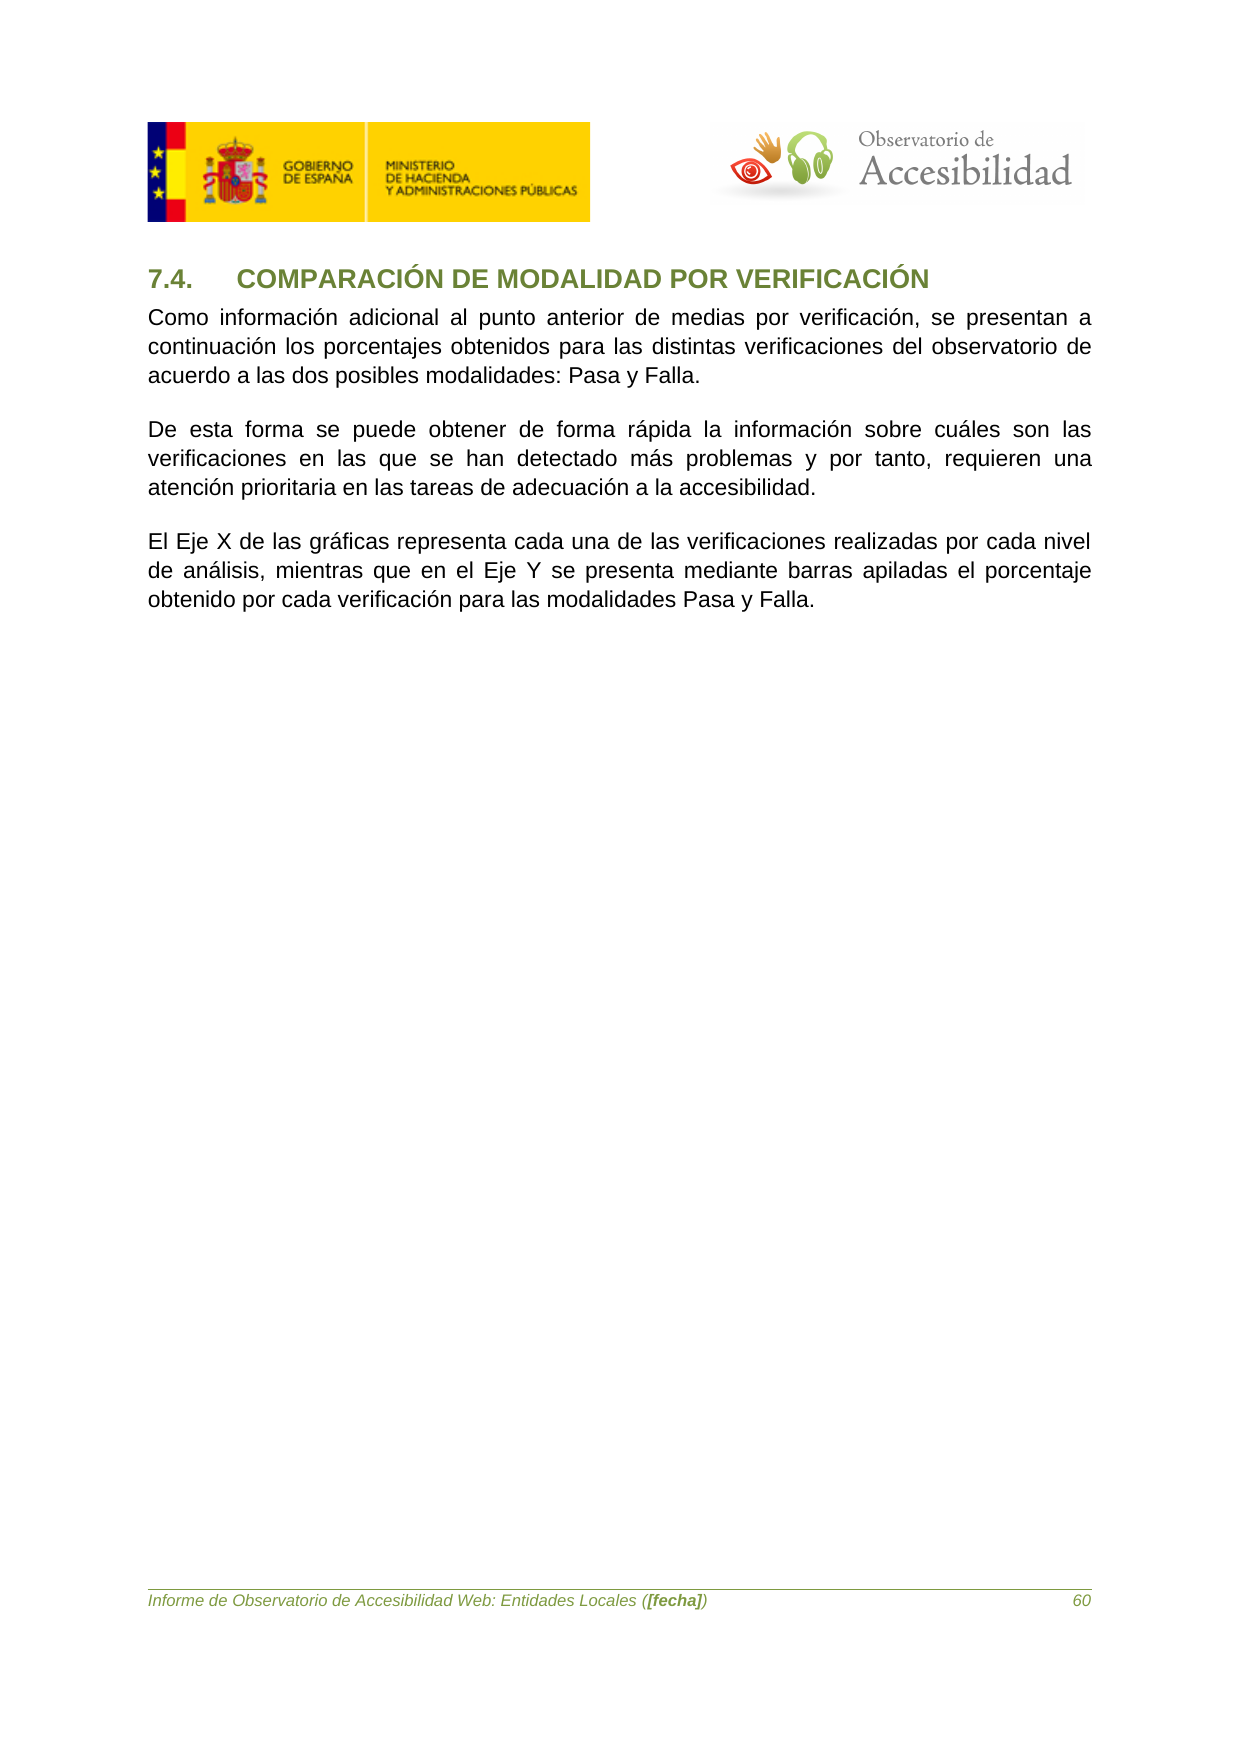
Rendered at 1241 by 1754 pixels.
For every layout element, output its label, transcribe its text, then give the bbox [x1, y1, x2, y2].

text De esta forma se puede obtener de forma rápida la información sobre cuáles son las verificaciones en las que se han detectado más problemas y por tanto, requieren una atención prioritaria en las tareas de adecuación a la accesibilidad. [148, 416, 1092, 500]
picture [147, 122, 591, 222]
picture [710, 122, 1086, 205]
text Como información adicional al punto anterior de medias por verificación, se presentan a continuación los porcentajes obtenidos para las distintas verificaciones del observatorio de acuerdo a las dos posibles modalidades: Pasa y Falla. [148, 304, 1092, 388]
list Comparación de Modalidad por Verificación [148, 263, 1092, 294]
text El Eje X de las gráficas representa cada una de las verificaciones realizadas por cada nivel de análisis, mientras que en el Eje Y se presenta mediante barras apiladas el porcentaje obtenido por cada verificación para las modalidades Pasa y Falla. [148, 528, 1092, 612]
